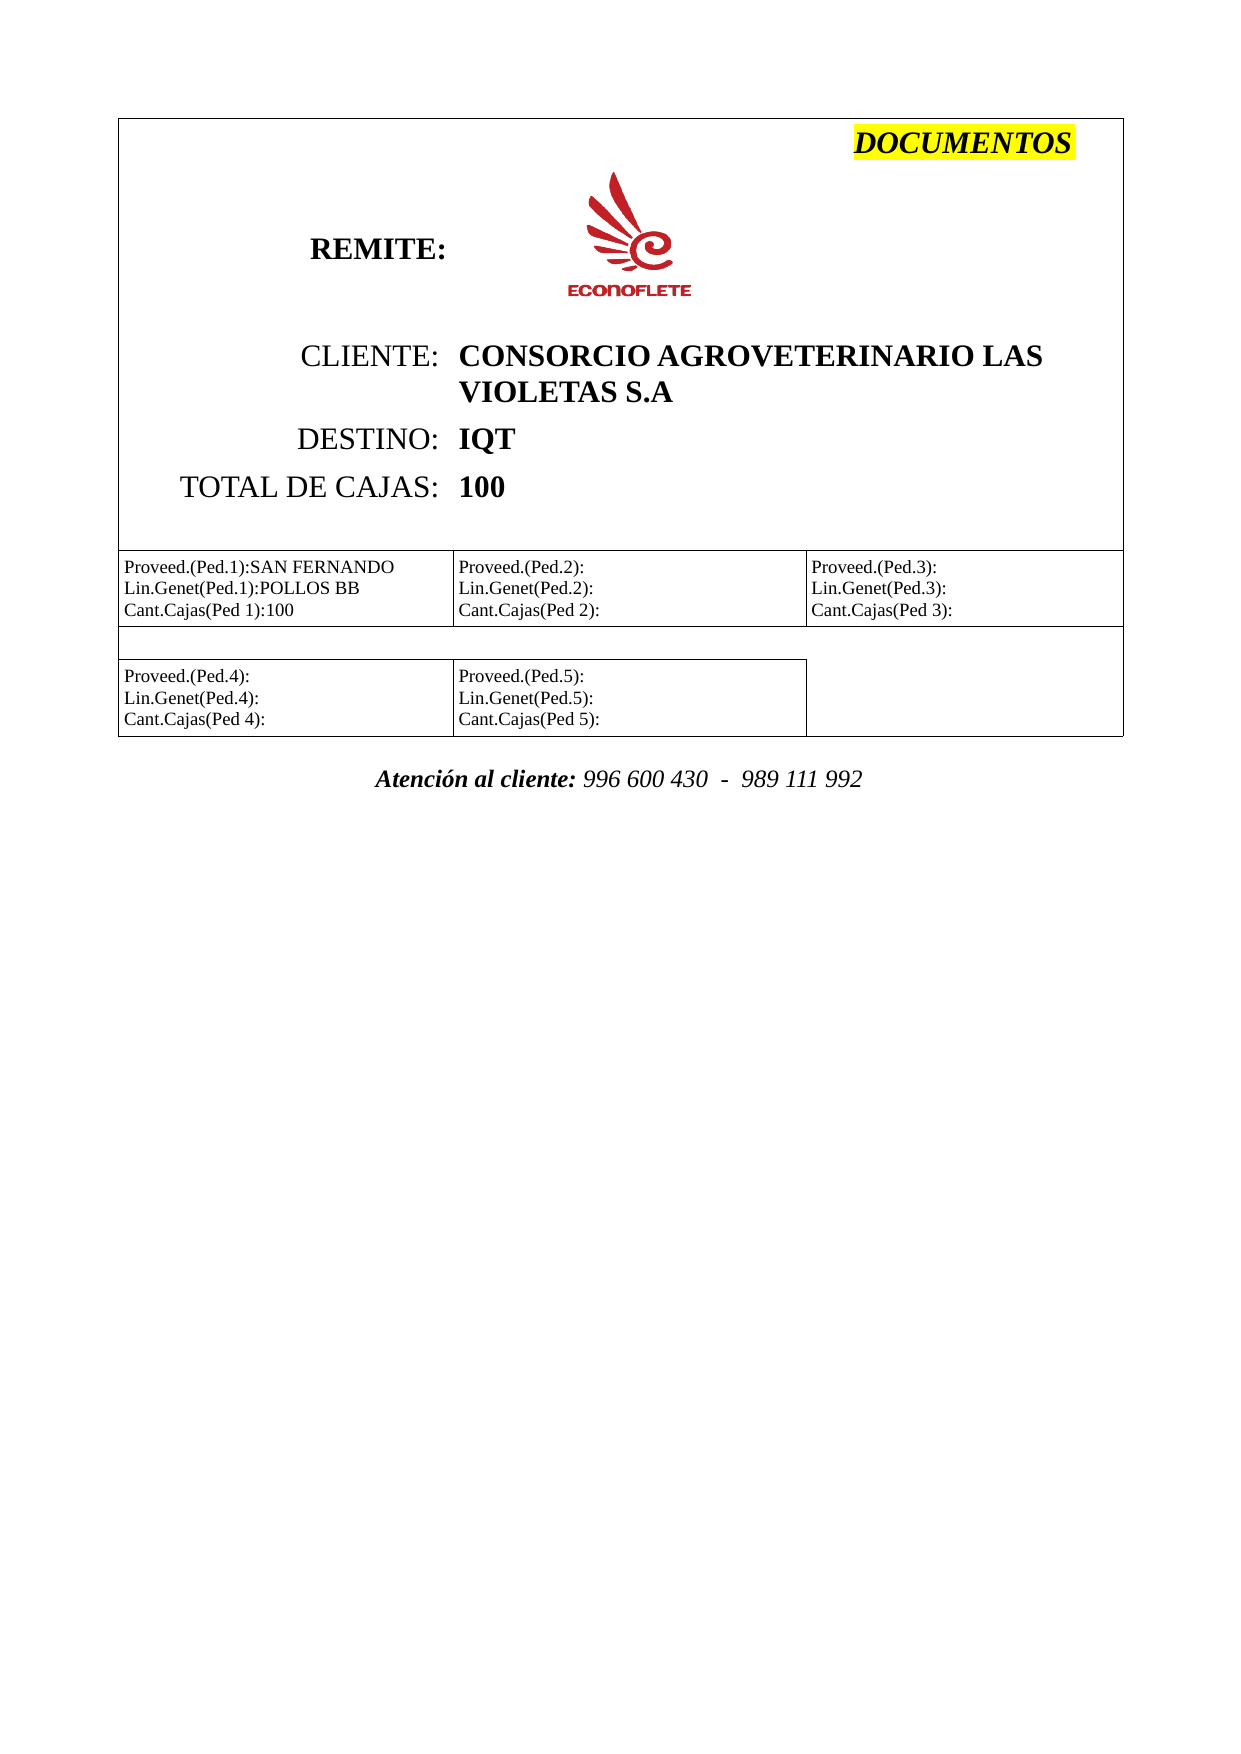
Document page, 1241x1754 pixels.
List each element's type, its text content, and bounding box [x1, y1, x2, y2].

table_cell 100 [453, 462, 1123, 510]
table_cell Proveed.(Ped.4): Lin.Genet(Ped.4): Cant.Cajas(Ped 4): [119, 660, 453, 736]
table_cell DESTINO: [119, 415, 453, 462]
table_cell REMITE: [119, 166, 453, 332]
table_cell [119, 627, 453, 659]
table_cell Proveed.(Ped.5): Lin.Genet(Ped.5): Cant.Cajas(Ped 5): [454, 660, 806, 736]
table_cell TOTAL DE CAJAS: [119, 462, 453, 510]
table_cell Proveed.(Ped.2): Lin.Genet(Ped.2): Cant.Cajas(Ped 2): [454, 551, 806, 626]
table_cell CLIENTE: [119, 332, 453, 415]
picture [552, 171, 707, 297]
table_cell [806, 510, 1123, 550]
text Atención al cliente: 996 600 430 - 989 111 992 [118, 764, 1122, 793]
table_cell [806, 415, 1123, 462]
table_header [453, 119, 806, 166]
table_cell [806, 627, 1123, 659]
table_cell [453, 166, 806, 332]
table_header [119, 119, 453, 166]
table_cell [453, 627, 806, 659]
table_cell CONSORCIO AGROVETERINARIO LAS VIOLETAS S.A [453, 332, 1123, 415]
table_cell [807, 659, 1123, 736]
table_cell IQT [453, 415, 806, 462]
table_cell [806, 166, 1123, 332]
table_cell [119, 510, 453, 550]
table_header DOCUMENTOS [806, 119, 1123, 166]
table_cell [453, 510, 806, 550]
table_cell Proveed.(Ped.1):SAN FERNANDO Lin.Genet(Ped.1):POLLOS BB Cant.Cajas(Ped 1):100 [119, 551, 453, 626]
table_cell Proveed.(Ped.3): Lin.Genet(Ped.3): Cant.Cajas(Ped 3): [807, 551, 1123, 626]
